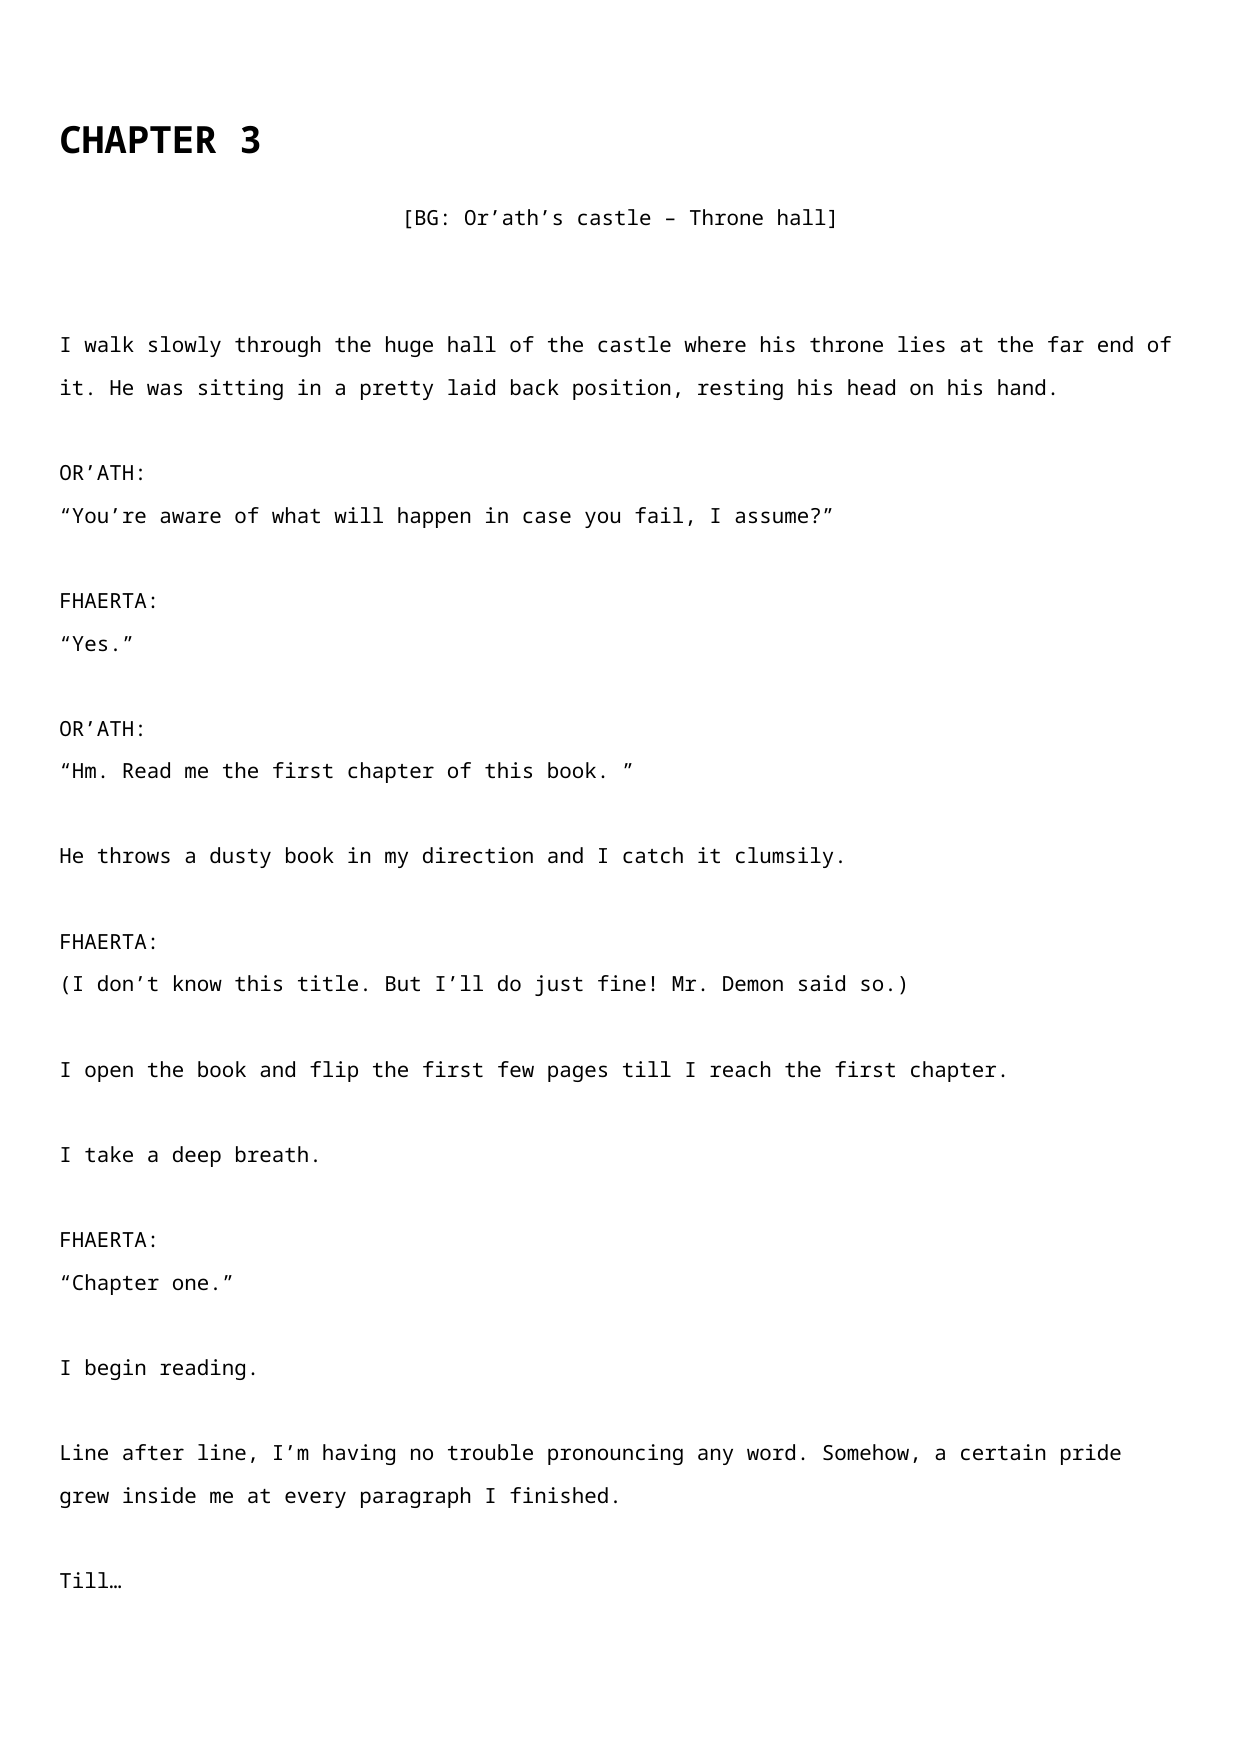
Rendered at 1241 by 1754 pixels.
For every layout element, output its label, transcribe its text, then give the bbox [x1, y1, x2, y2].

text I walk slowly through the huge hall of the castle where his throne lies at the far end of it. He was sitting in a pretty laid back position, resting his head on his hand. [59, 330, 1181, 401]
text “Yes.” [59, 629, 1181, 657]
text “Hm. Read me the first chapter of this book. ” [59, 756, 1181, 785]
text FHAERTA: [59, 1225, 1181, 1253]
text OR’ATH: [59, 714, 1181, 742]
text I take a deep breath. [59, 1140, 1181, 1168]
text (I don’t know this title. But I’ll do just fine! Mr. Demon said so.) [59, 969, 1181, 998]
text He throws a dusty book in my direction and I catch it clumsily. [59, 842, 1181, 870]
text Line after line, I’m having no trouble pronouncing any word. Somehow, a certain pride grew inside me at every paragraph I finished. [59, 1438, 1181, 1509]
text “Chapter one.” [59, 1268, 1181, 1296]
text Till… [59, 1566, 1181, 1594]
text I begin reading. [59, 1353, 1181, 1381]
text FHAERTA: [59, 927, 1181, 955]
text [BG: Or’ath’s castle – Throne hall] [59, 203, 1181, 231]
text FHAERTA: [59, 586, 1181, 614]
text I open the book and flip the first few pages till I reach the first chapter. [59, 1055, 1181, 1083]
text “You’re aware of what will happen in case you fail, I assume?” [59, 501, 1181, 529]
text OR’ATH: [59, 458, 1181, 487]
subtitle CHAPTER 3 [59, 113, 1181, 164]
